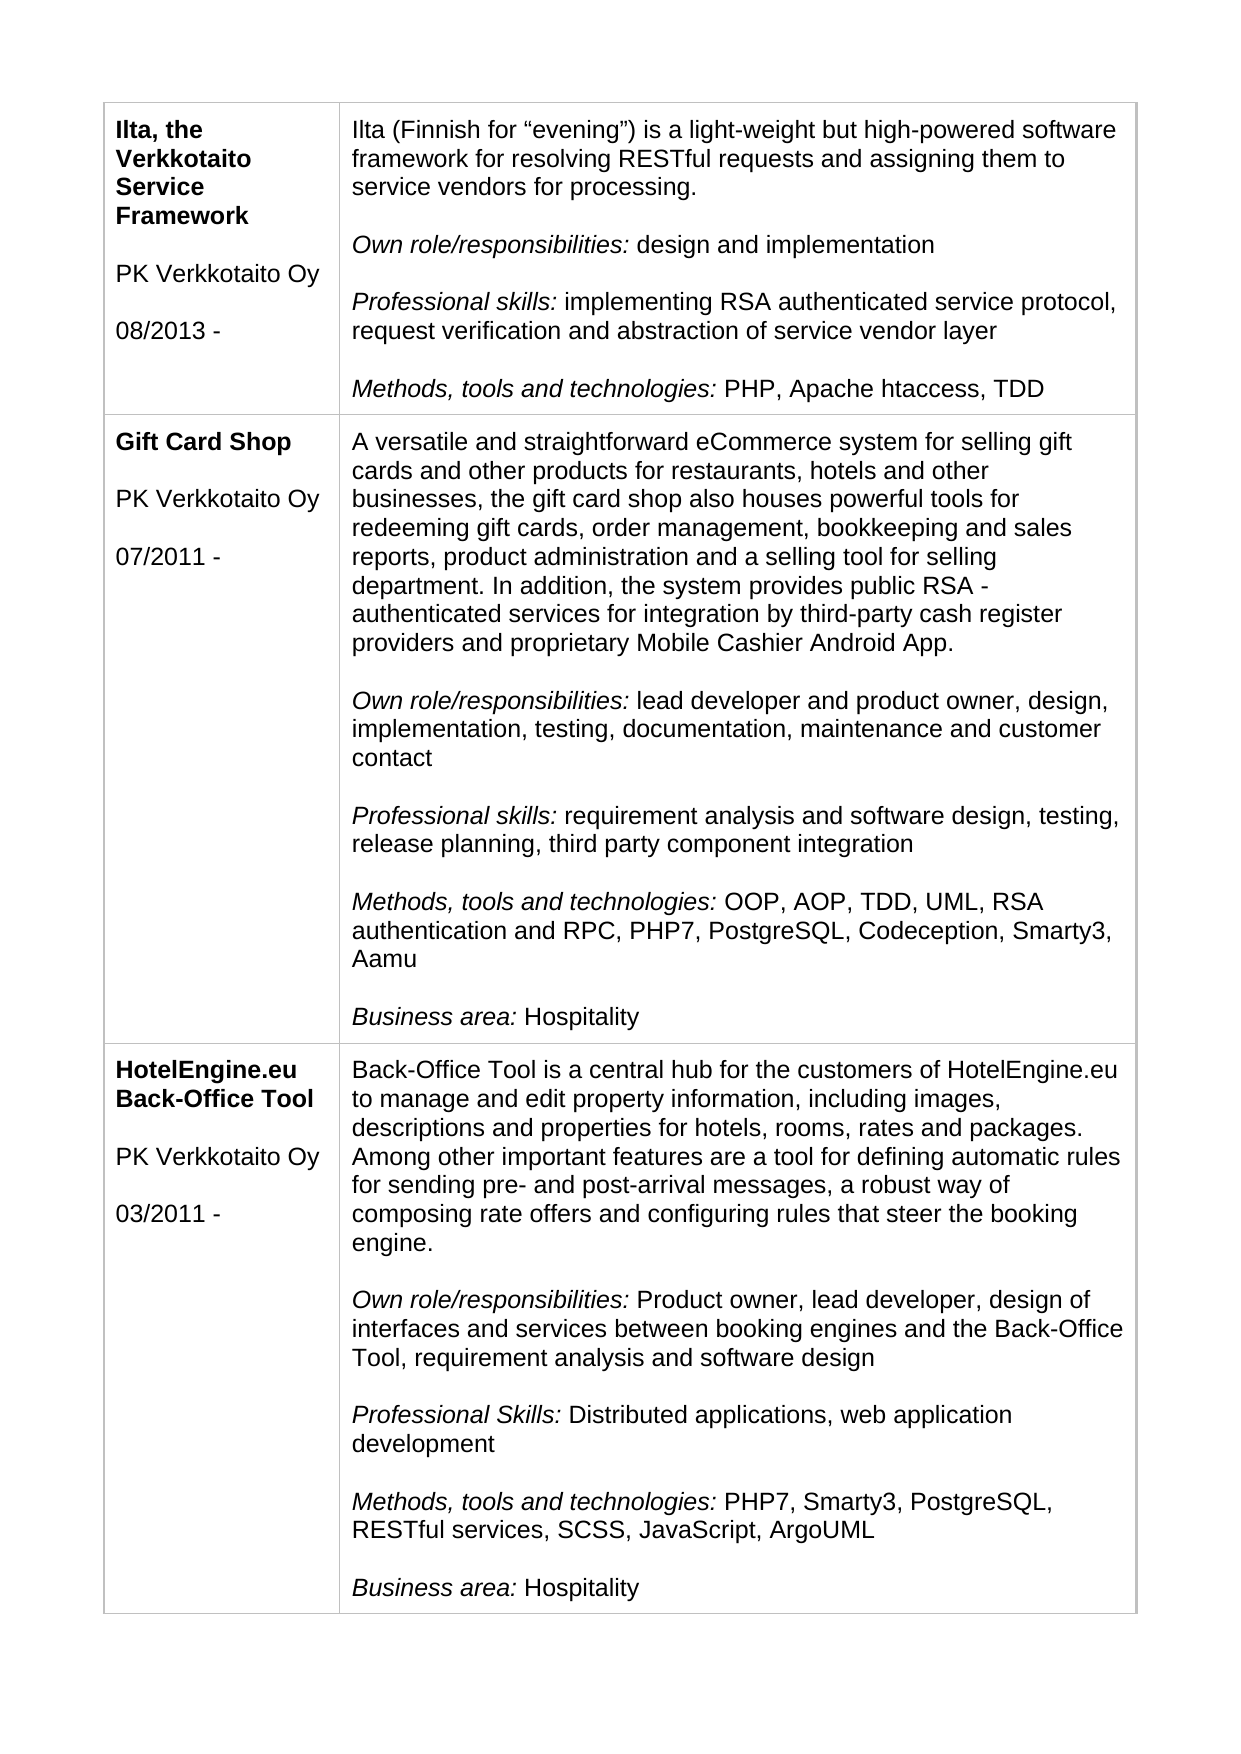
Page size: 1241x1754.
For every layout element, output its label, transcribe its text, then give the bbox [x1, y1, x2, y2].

table_cell Back-Office Tool is a central hub for the customers of HotelEngine.eu to manage and edit property information, including images, descriptions and properties for hotels, rooms, rates and packages. Among other important features are a tool for defining automatic rules for sending pre- and post-arrival messages, a robust way of composing rate offers and configuring rules that steer the booking engine. Own role/responsibilities: Product owner, lead developer, design of interfaces and services between booking engines and the Back-Office Tool, requirement analysis and software design Professional Skills: Distributed applications, web application development Methods, tools and technologies: PHP7, Smarty3, PostgreSQL, RESTful services, SCSS, JavaScript, ArgoUML Business area: Hospitality [340, 1044, 1135, 1613]
table_cell HotelEngine.eu Back-Office Tool PK Verkkotaito Oy 03/2011 - [105, 1044, 339, 1613]
table_cell Ilta (Finnish for “evening”) is a light-weight but high-powered software framework for resolving RESTful requests and assigning them to service vendors for processing. Own role/responsibilities: design and implementation Professional skills: implementing RSA authenticated service protocol, request verification and abstraction of service vendor layer Methods, tools and technologies: PHP, Apache htaccess, TDD [340, 103, 1135, 414]
table_cell A versatile and straightforward eCommerce system for selling gift cards and other products for restaurants, hotels and other businesses, the gift card shop also houses powerful tools for redeeming gift cards, order management, bookkeeping and sales reports, product administration and a selling tool for selling department. In addition, the system provides public RSA -authenticated services for integration by third-party cash register providers and proprietary Mobile Cashier Android App. Own role/responsibilities: lead developer and product owner, design, implementation, testing, documentation, maintenance and customer contact Professional skills: requirement analysis and software design, testing, release planning, third party component integration Methods, tools and technologies: OOP, AOP, TDD, UML, RSA authentication and RPC, PHP7, PostgreSQL, Codeception, Smarty3, Aamu Business area: Hospitality [340, 415, 1135, 1042]
table_cell Ilta, the Verkkotaito Service Framework PK Verkkotaito Oy 08/2013 - [105, 103, 339, 414]
table_cell Gift Card Shop PK Verkkotaito Oy 07/2011 - [105, 415, 339, 1042]
